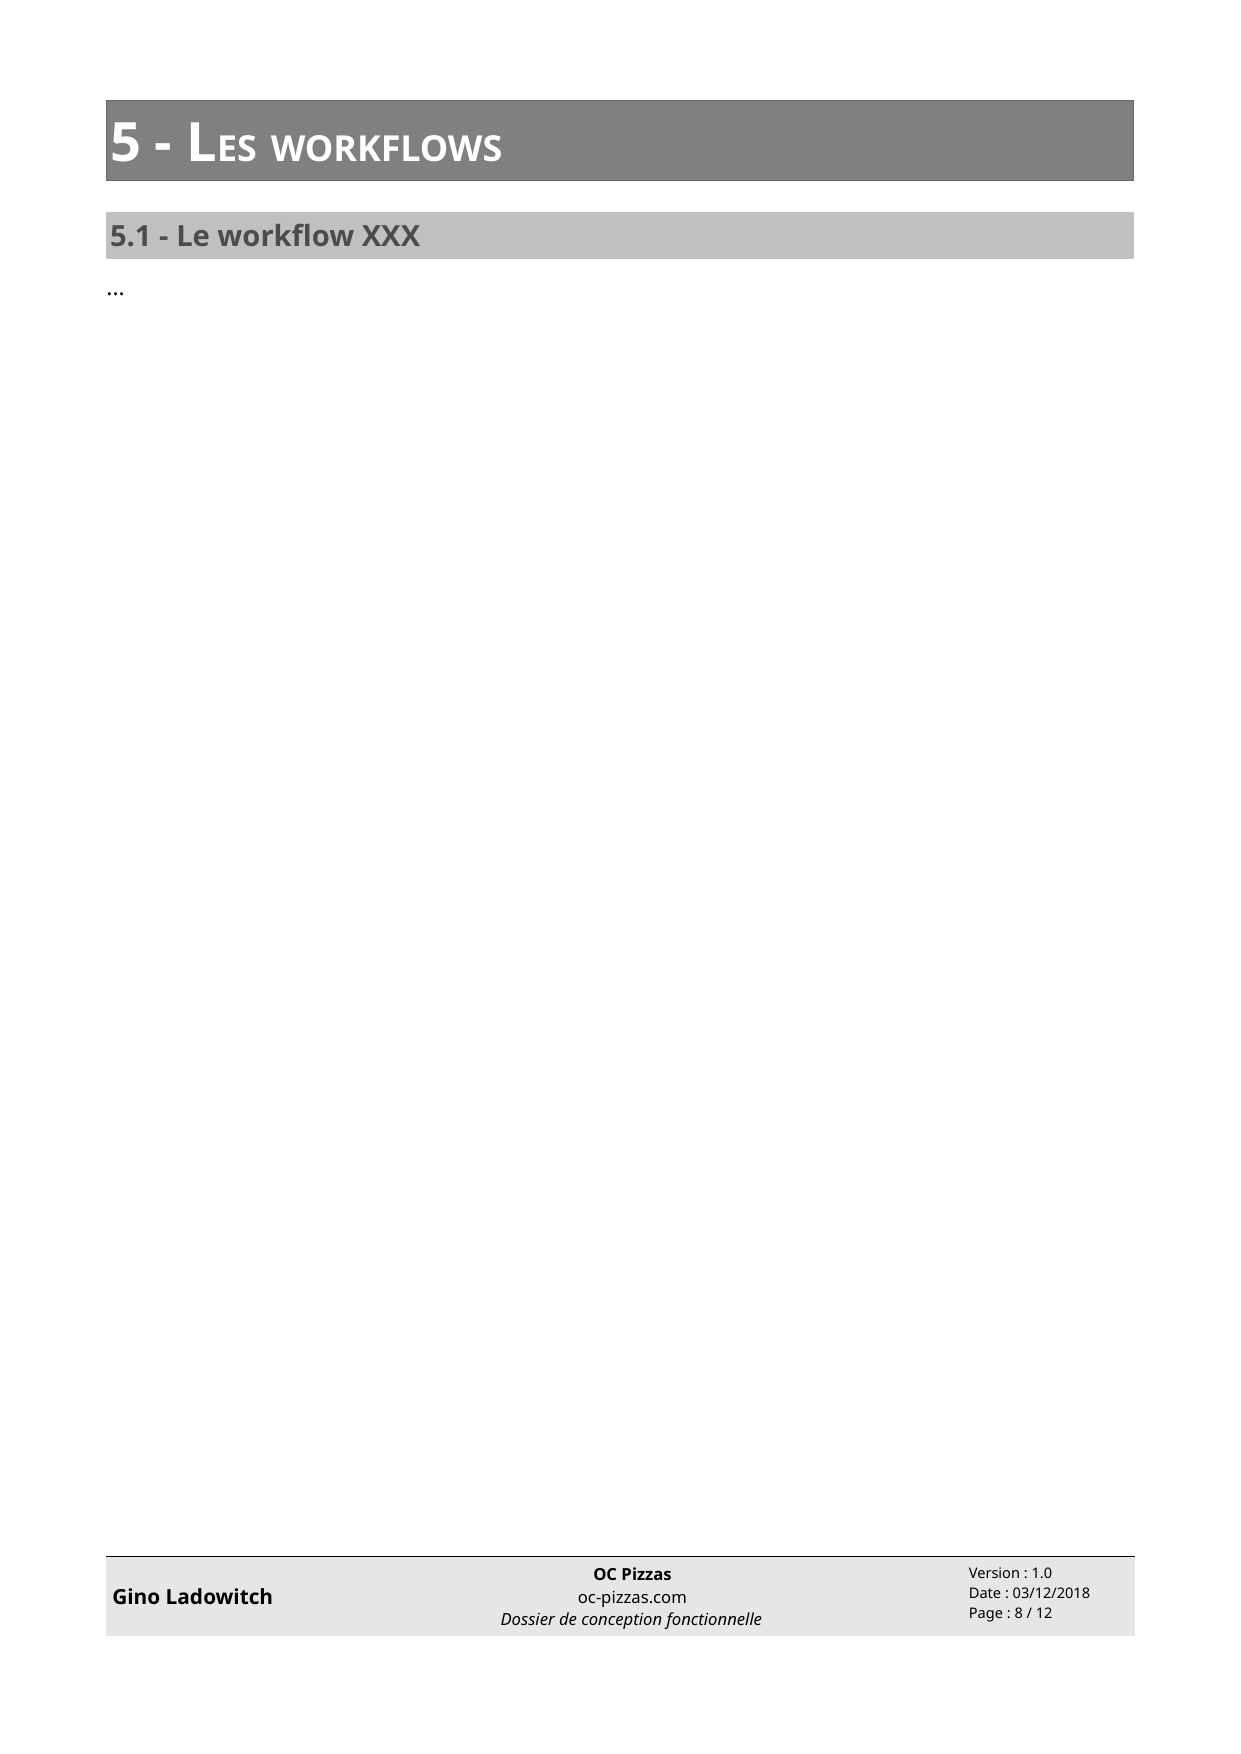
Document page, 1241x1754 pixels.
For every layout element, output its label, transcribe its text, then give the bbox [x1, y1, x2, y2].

subtitle Les workflows [107, 101, 1133, 180]
text ... [106, 271, 1134, 302]
subtitle Le workflow XXX [107, 213, 1133, 258]
